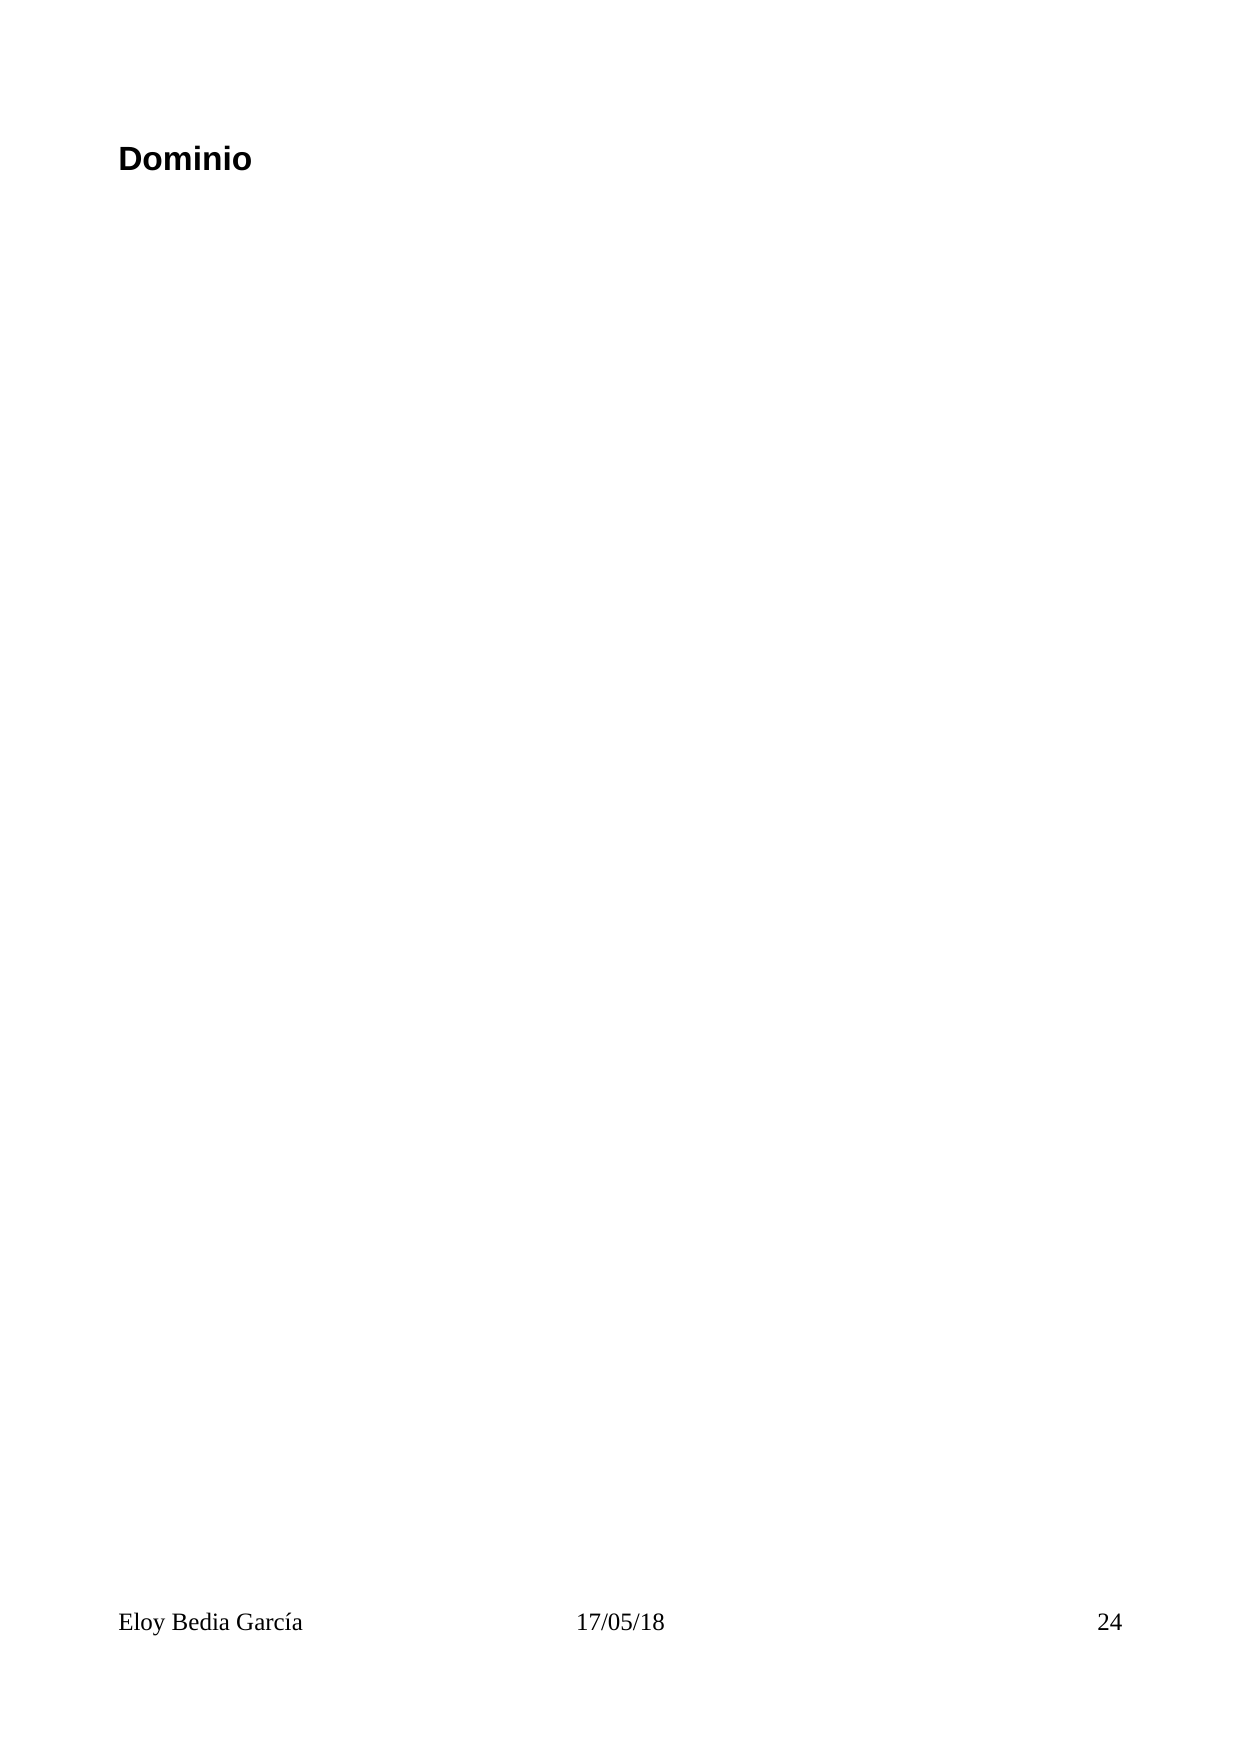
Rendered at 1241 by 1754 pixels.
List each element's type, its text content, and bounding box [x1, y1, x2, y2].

subtitle Dominio [118, 139, 1122, 178]
